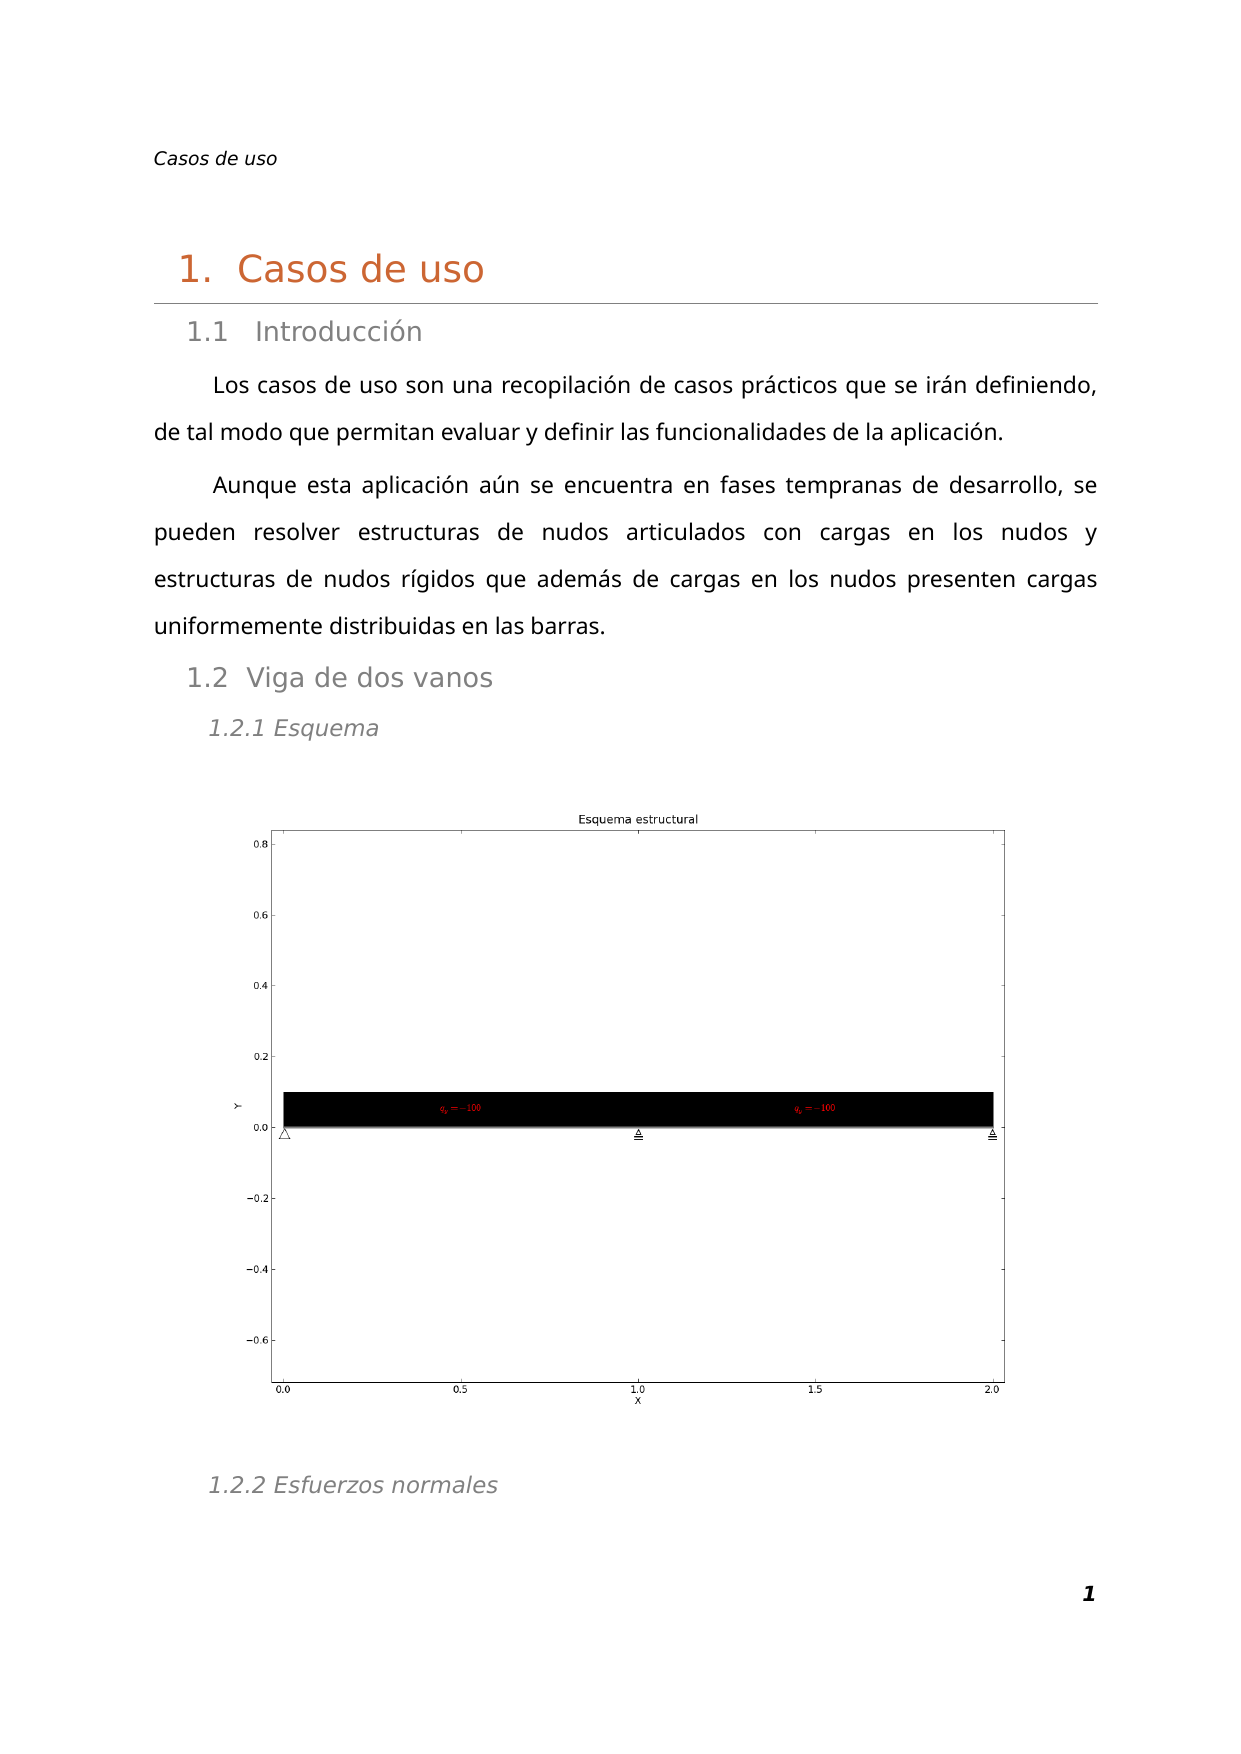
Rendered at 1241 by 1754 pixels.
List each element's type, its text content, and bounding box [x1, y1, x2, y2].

subtitle Esquema [153, 716, 1098, 742]
subtitle Esfuerzos normales [153, 1472, 1098, 1498]
text Los casos de uso son una recopilación de casos prácticos que se irán definiendo, de tal modo que permitan evaluar y definir las funcionalidades de la aplicación. [153, 369, 1098, 447]
picture [153, 761, 1099, 1451]
subtitle Introducción [153, 316, 1098, 348]
subtitle Casos de uso [153, 236, 1098, 304]
subtitle Viga de dos vanos [153, 662, 1098, 694]
text Aunque esta aplicación aún se encuentra en fases tempranas de desarrollo, se pueden resolver estructuras de nudos articulados con cargas en los nudos y estructuras de nudos rígidos que además de cargas en los nudos presenten cargas uniformemente distribuidas en las barras. [153, 469, 1098, 641]
